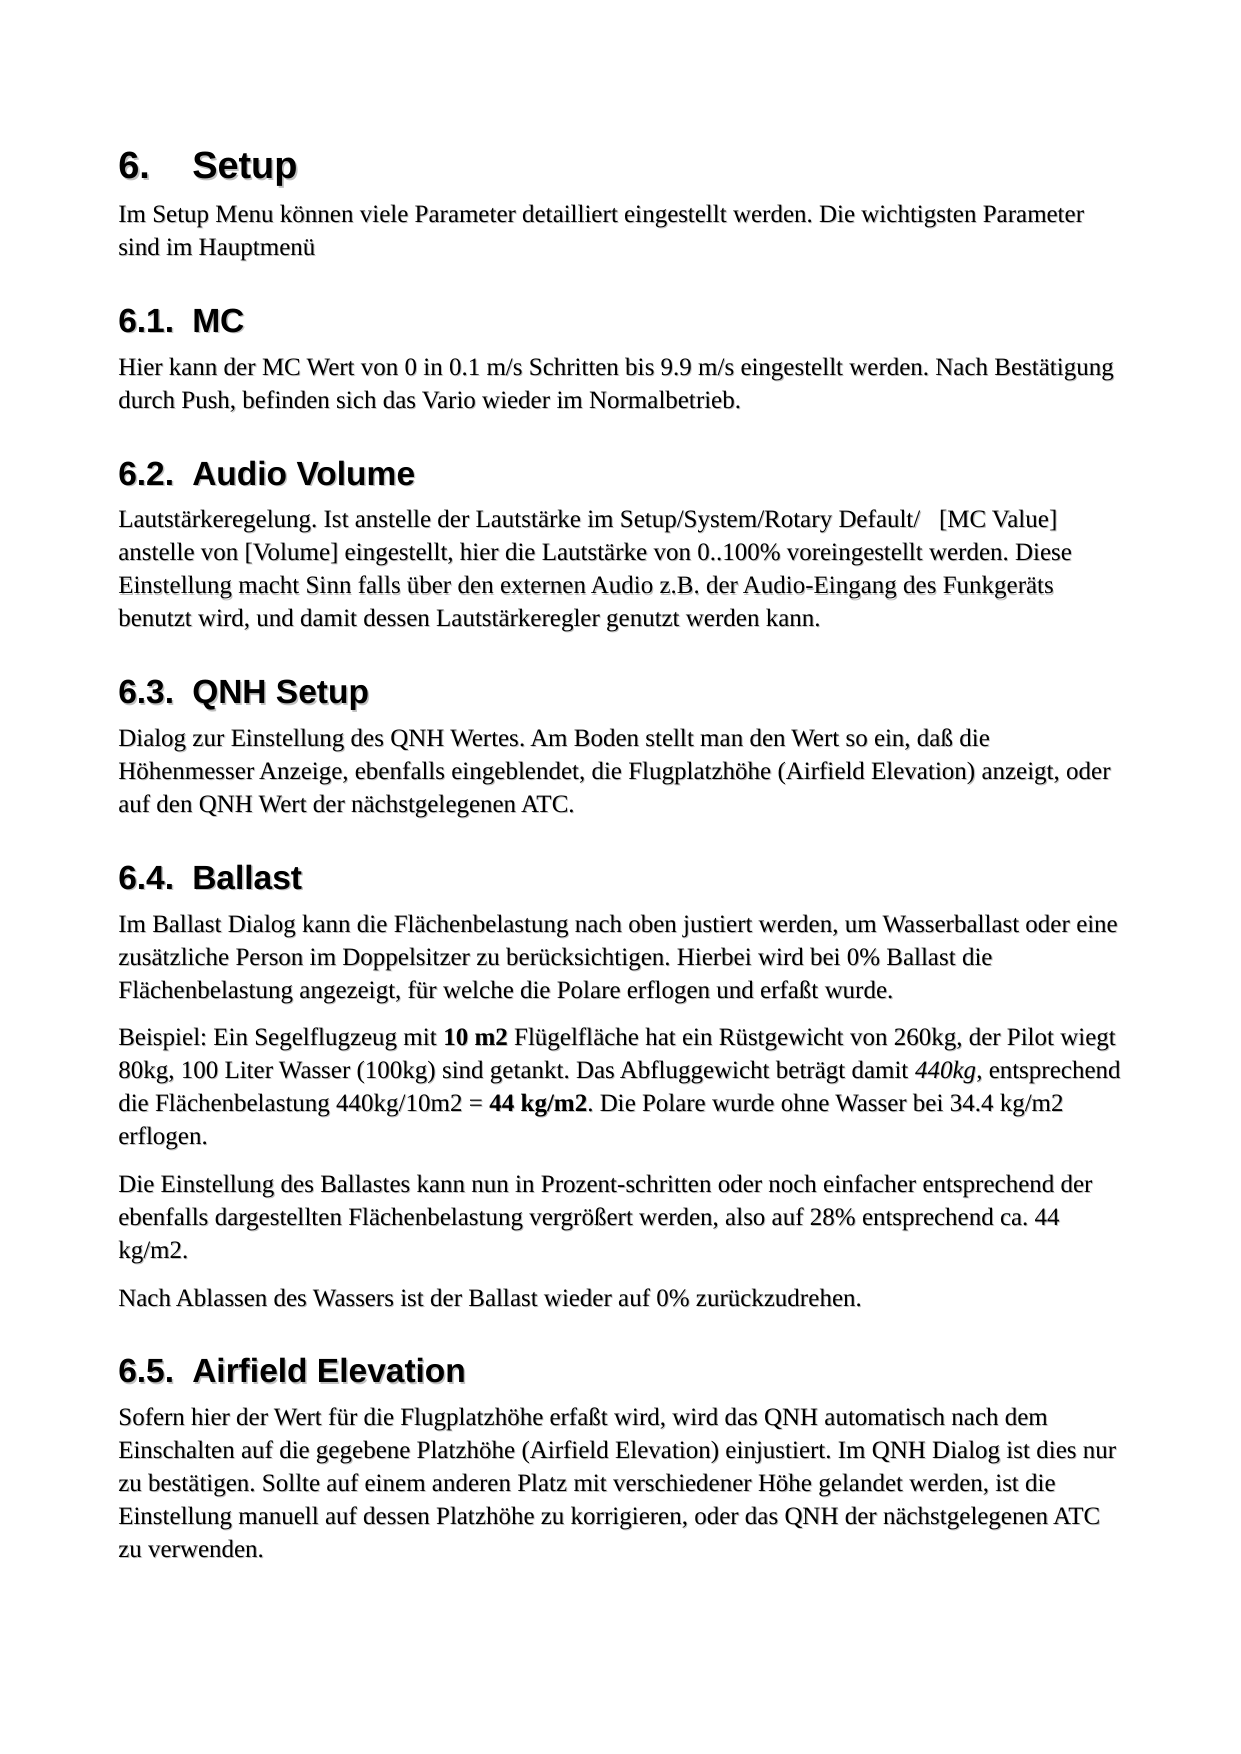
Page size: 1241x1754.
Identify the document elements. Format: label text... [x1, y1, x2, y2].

text Dialog zur Einstellung des QNH Wertes. Am Boden stellt man den Wert so ein, daß die Höhenmesser Anzeige, ebenfalls eingeblendet, die Flugplatzhöhe (Airfield Elevation) anzeigt, oder auf den QNH Wert der nächstgelegenen ATC. [118, 723, 1122, 818]
subtitle QNH Setup [118, 672, 1122, 711]
text Im Ballast Dialog kann die Flächenbelastung nach oben justiert werden, um Wasserballast oder eine zusätzliche Person im Doppelsitzer zu berücksichtigen. Hierbei wird bei 0% Ballast die Flächenbelastung angezeigt, für welche die Polare erflogen und erfaßt wurde. [118, 909, 1122, 1003]
subtitle Setup [118, 143, 1122, 187]
text Lautstärkeregelung. Ist anstelle der Lautstärke im Setup/System/Rotary Default/ [MC Value] anstelle von [Volume] eingestellt, hier die Lautstärke von 0..100% voreingestellt werden. Diese Einstellung macht Sinn falls über den externen Audio z.B. der Audio-Eingang des Funkgeräts benutzt wird, und damit dessen Lautstärkeregler genutzt werden kann. [118, 504, 1122, 632]
subtitle MC [118, 301, 1122, 339]
subtitle Airfield Elevation [118, 1351, 1122, 1390]
text Beispiel: Ein Segelflugzeug mit 10 m2 Flügelfläche hat ein Rüstgewicht von 260kg, der Pilot wiegt 80kg, 100 Liter Wasser (100kg) sind getankt. Das Abfluggewicht beträgt damit 440kg, entsprechend die Flächenbelastung 440kg/10m2 = 44 kg/m2. Die Polare wurde ohne Wasser bei 34.4 kg/m2 erflogen. [118, 1022, 1122, 1150]
text Hier kann der MC Wert von 0 in 0.1 m/s Schritten bis 9.9 m/s eingestellt werden. Nach Bestätigung durch Push, befinden sich das Vario wieder im Normalbetrieb. [118, 352, 1122, 414]
text Nach Ablassen des Wassers ist der Ballast wieder auf 0% zurückzudrehen. [118, 1283, 1122, 1311]
text Im Setup Menu können viele Parameter detailliert eingestellt werden. Die wichtigsten Parameter sind im Hauptmenü [118, 199, 1122, 261]
text Sofern hier der Wert für die Flugplatzhöhe erfaßt wird, wird das QNH automatisch nach dem Einschalten auf die gegebene Platzhöhe (Airfield Elevation) einjustiert. Im QNH Dialog ist dies nur zu bestätigen. Sollte auf einem anderen Platz mit verschiedener Höhe gelandet werden, ist die Einstellung manuell auf dessen Platzhöhe zu korrigieren, oder das QNH der nächstgelegenen ATC zu verwenden. [118, 1402, 1122, 1563]
subtitle Ballast [118, 858, 1122, 896]
subtitle Audio Volume [118, 453, 1122, 492]
text Die Einstellung des Ballastes kann nun in Prozent-schritten oder noch einfacher entsprechend der ebenfalls dargestellten Flächenbelastung vergrößert werden, also auf 28% entsprechend ca. 44 kg/m2. [118, 1169, 1122, 1264]
